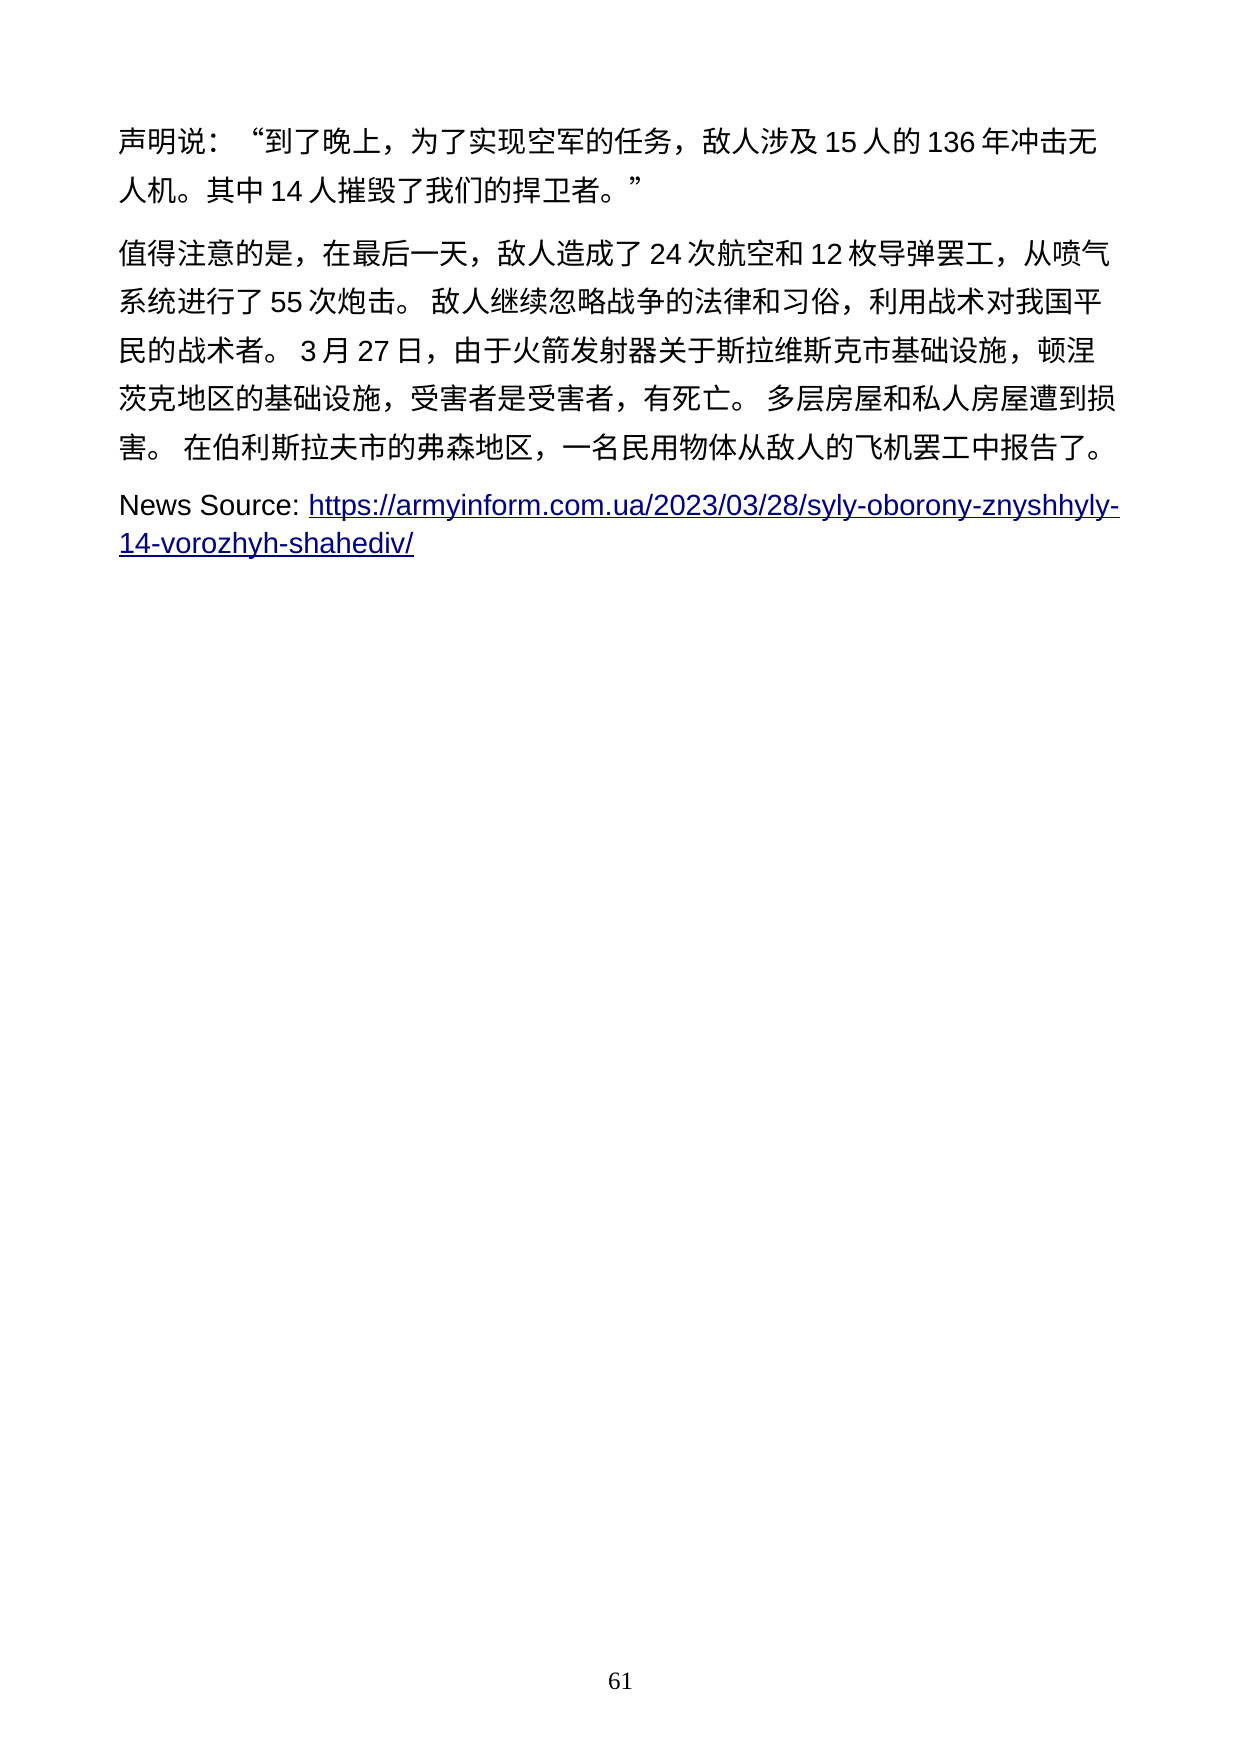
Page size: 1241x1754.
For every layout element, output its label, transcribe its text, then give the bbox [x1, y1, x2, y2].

text News Source: https://armyinform.com.ua/2023/03/28/syly-oborony-znyshhyly-14-vorozhyh-shahediv/ [118, 487, 1122, 559]
text 值得注意的是，在最后一天，敌人造成了24次航空和12枚导弹罢工，从喷气系统进行了55次炮击。 敌人继续忽略战争的法律和习俗，利用战术对我国平民的战术者。 3月27日，由于火箭发射器关于斯拉维斯克市基础设施，顿涅茨克地区的基础设施，受害者是受害者，有死亡。 多层房屋和私人房屋遭到损害。 在伯利斯拉夫市的弗森地区，一名民用物体从敌人的飞机罢工中报告了。 [118, 230, 1122, 467]
text 声明说：“到了晚上，为了实现空军的任务，敌人涉及15人的136年冲击无人机。其中14人摧毁了我们的捍卫者。” [118, 118, 1122, 209]
